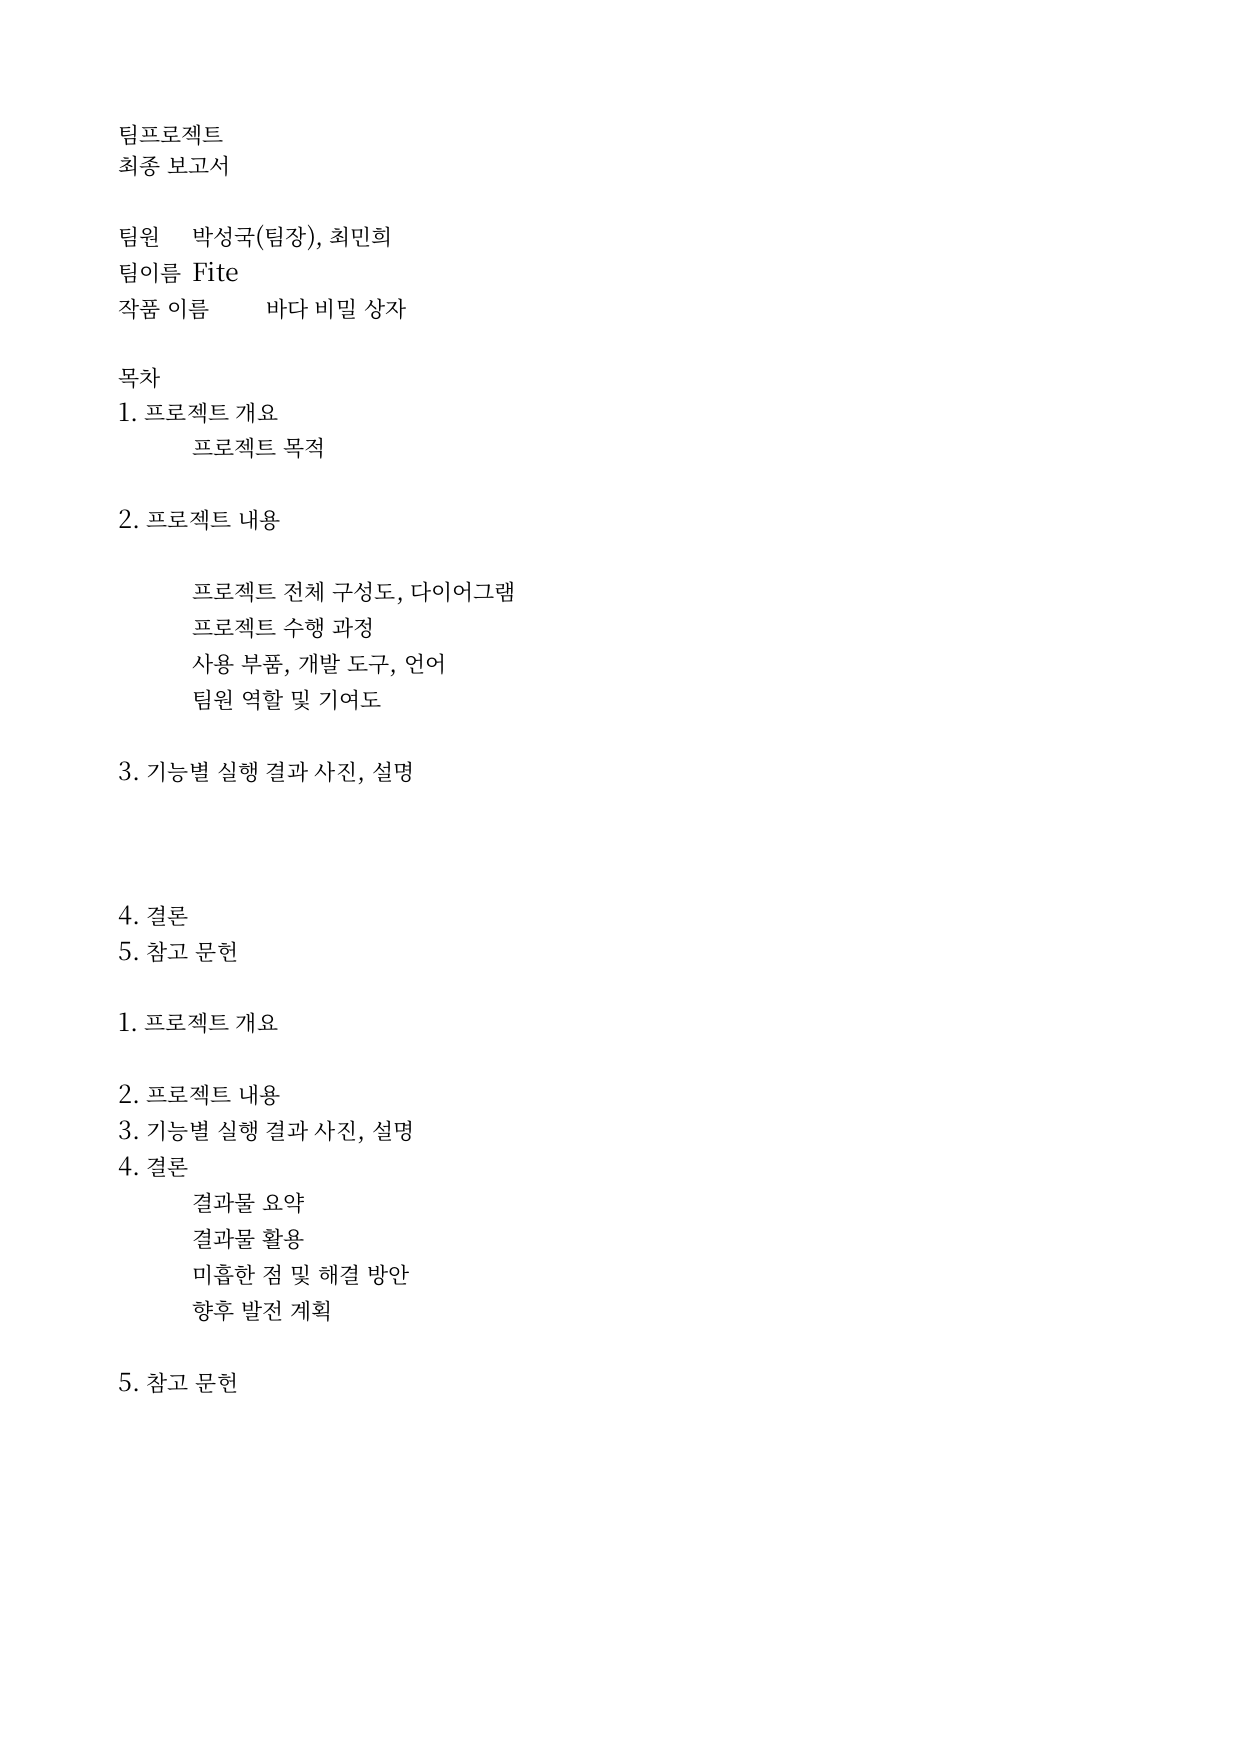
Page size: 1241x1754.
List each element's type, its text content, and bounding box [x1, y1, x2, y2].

text 1. 프로젝트 개요 [118, 392, 1122, 428]
text 1. 프로젝트 개요 [118, 1003, 1122, 1039]
text 5. 참고 문헌 [118, 1362, 1122, 1398]
text 2. 프로젝트 내용 [118, 1075, 1122, 1111]
text 프로젝트 목적 [118, 428, 1122, 464]
text 팀프로젝트 [118, 118, 1122, 149]
text 팀이름 Fite [118, 253, 1122, 289]
text 5. 참고 문헌 [118, 931, 1122, 967]
text 향후 발전 계획 [118, 1291, 1122, 1327]
text 미흡한 점 및 해결 방안 [118, 1255, 1122, 1291]
text 작품 이름 바다 비밀 상자 [118, 289, 1122, 325]
text 3. 기능별 실행 결과 사진, 설명 [118, 752, 1122, 787]
text 프로젝트 전체 구성도, 다이어그램 [118, 572, 1122, 608]
text 사용 부품, 개발 도구, 언어 [118, 644, 1122, 680]
text 팀원 박성국(팀장), 최민희 [118, 217, 1122, 253]
text 결과물 활용 [118, 1219, 1122, 1255]
text 4. 결론 [118, 895, 1122, 931]
text 4. 결론 [118, 1147, 1122, 1183]
text 팀원 역할 및 기여도 [118, 680, 1122, 716]
text 결과물 요약 [118, 1183, 1122, 1219]
text 3. 기능별 실행 결과 사진, 설명 [118, 1111, 1122, 1147]
text 2. 프로젝트 내용 [118, 500, 1122, 536]
text 프로젝트 수행 과정 [118, 608, 1122, 644]
text 목차 [118, 361, 1122, 392]
text 최종 보고서 [118, 149, 1122, 181]
